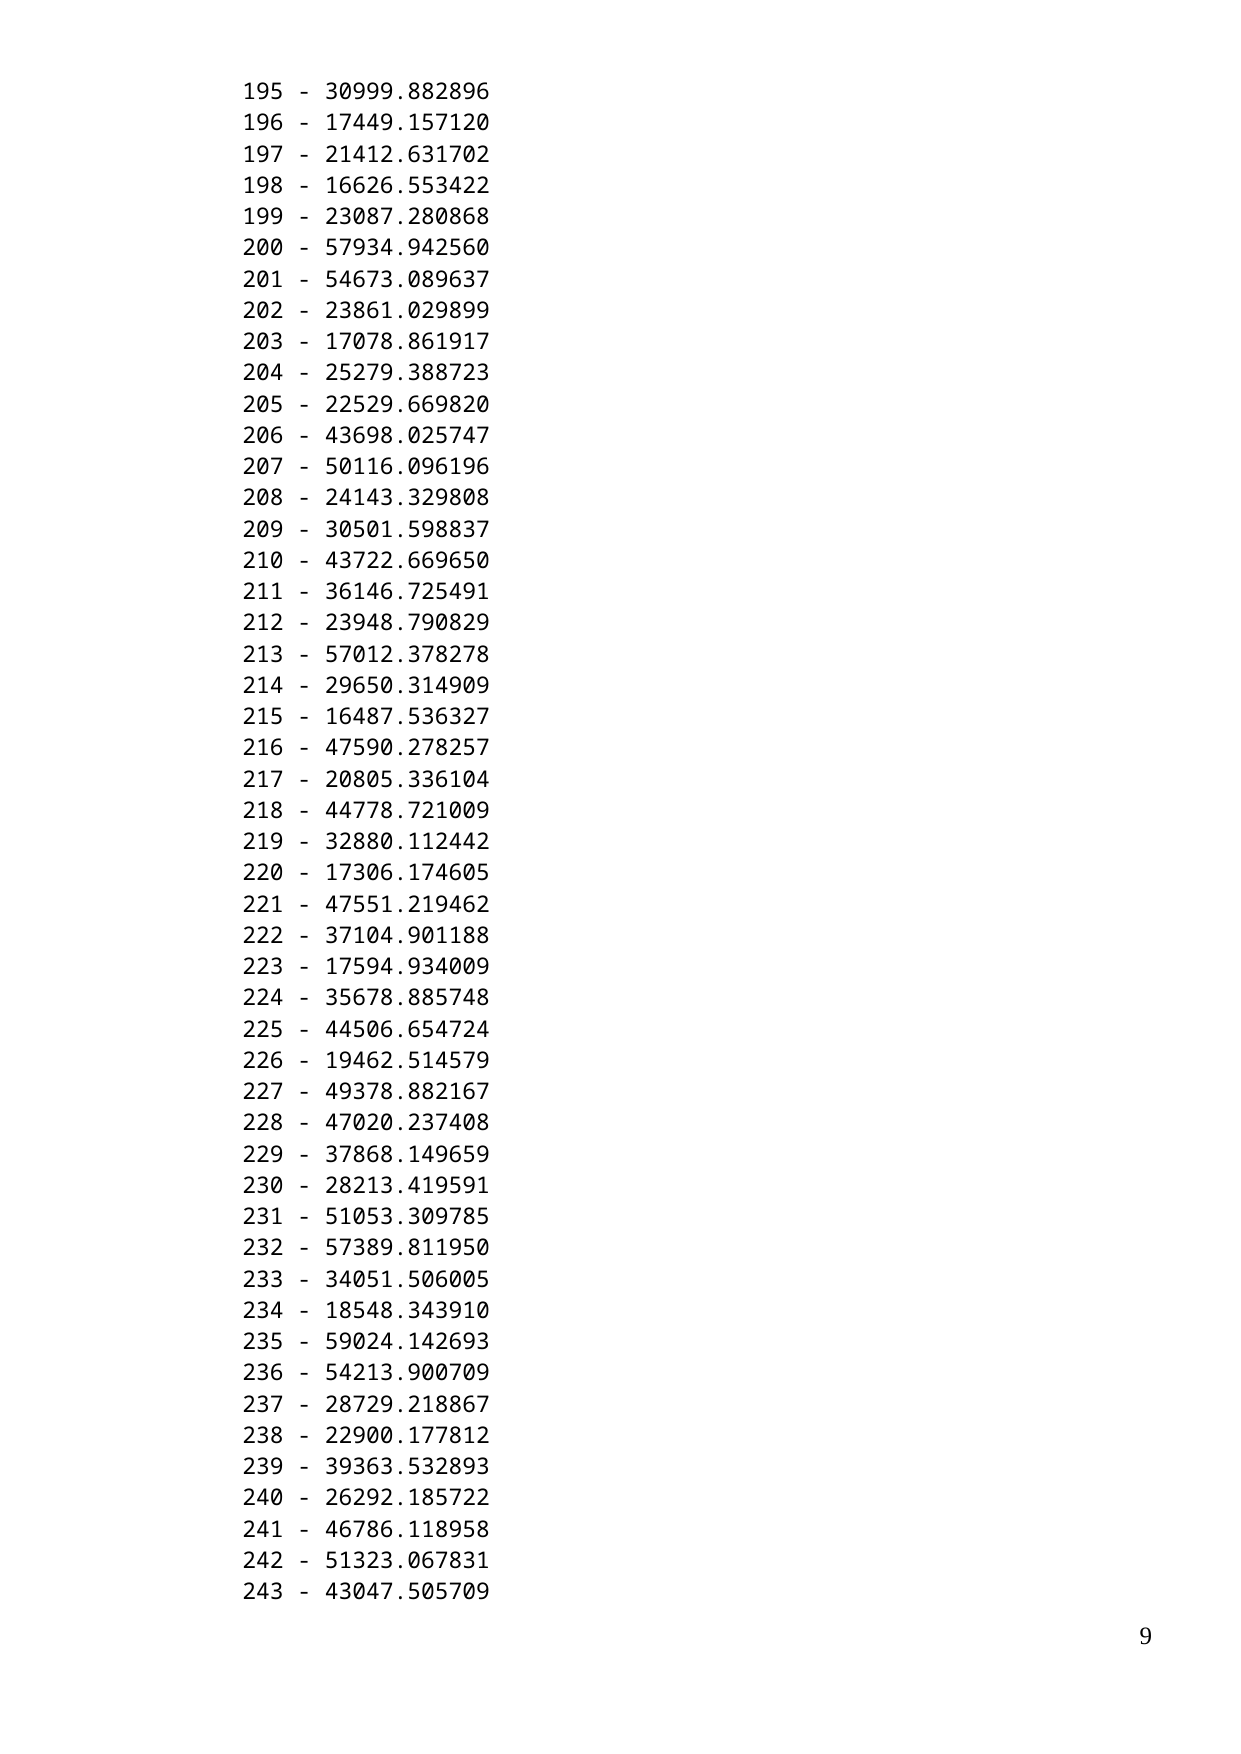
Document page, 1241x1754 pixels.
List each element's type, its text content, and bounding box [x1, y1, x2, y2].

text 213 - 57012.378278 [192, 637, 1146, 669]
text 202 - 23861.029899 [192, 294, 1146, 325]
text 243 - 43047.505709 [192, 1575, 1146, 1606]
text 201 - 54673.089637 [192, 262, 1146, 294]
text 233 - 34051.506005 [192, 1262, 1146, 1294]
text 207 - 50116.096196 [192, 450, 1146, 481]
text 214 - 29650.314909 [192, 669, 1146, 700]
text 206 - 43698.025747 [192, 419, 1146, 450]
text 200 - 57934.942560 [192, 231, 1146, 262]
text 239 - 39363.532893 [192, 1450, 1146, 1481]
text 215 - 16487.536327 [192, 700, 1146, 731]
text 231 - 51053.309785 [192, 1200, 1146, 1231]
text 218 - 44778.721009 [192, 794, 1146, 825]
text 208 - 24143.329808 [192, 481, 1146, 512]
text 230 - 28213.419591 [192, 1169, 1146, 1200]
text 236 - 54213.900709 [192, 1356, 1146, 1387]
text 211 - 36146.725491 [192, 575, 1146, 606]
text 242 - 51323.067831 [192, 1544, 1146, 1575]
text 209 - 30501.598837 [192, 512, 1146, 544]
text 225 - 44506.654724 [192, 1012, 1146, 1044]
text 205 - 22529.669820 [192, 387, 1146, 419]
text 224 - 35678.885748 [192, 981, 1146, 1012]
text 212 - 23948.790829 [192, 606, 1146, 637]
text 229 - 37868.149659 [192, 1137, 1146, 1169]
text 210 - 43722.669650 [192, 544, 1146, 575]
text 196 - 17449.157120 [192, 106, 1146, 137]
text 197 - 21412.631702 [192, 137, 1146, 169]
text 235 - 59024.142693 [192, 1325, 1146, 1356]
text 237 - 28729.218867 [192, 1387, 1146, 1419]
text 221 - 47551.219462 [192, 887, 1146, 919]
text 198 - 16626.553422 [192, 169, 1146, 200]
text 195 - 30999.882896 [192, 75, 1146, 106]
text 222 - 37104.901188 [192, 919, 1146, 950]
text 199 - 23087.280868 [192, 200, 1146, 231]
text 216 - 47590.278257 [192, 731, 1146, 762]
text 203 - 17078.861917 [192, 325, 1146, 356]
text 232 - 57389.811950 [192, 1231, 1146, 1262]
text 234 - 18548.343910 [192, 1294, 1146, 1325]
text 238 - 22900.177812 [192, 1419, 1146, 1450]
text 219 - 32880.112442 [192, 825, 1146, 856]
text 227 - 49378.882167 [192, 1075, 1146, 1106]
text 220 - 17306.174605 [192, 856, 1146, 887]
text 204 - 25279.388723 [192, 356, 1146, 387]
text 228 - 47020.237408 [192, 1106, 1146, 1137]
text 240 - 26292.185722 [192, 1481, 1146, 1512]
text 226 - 19462.514579 [192, 1044, 1146, 1075]
text 223 - 17594.934009 [192, 950, 1146, 981]
text 241 - 46786.118958 [192, 1512, 1146, 1544]
text 217 - 20805.336104 [192, 762, 1146, 794]
